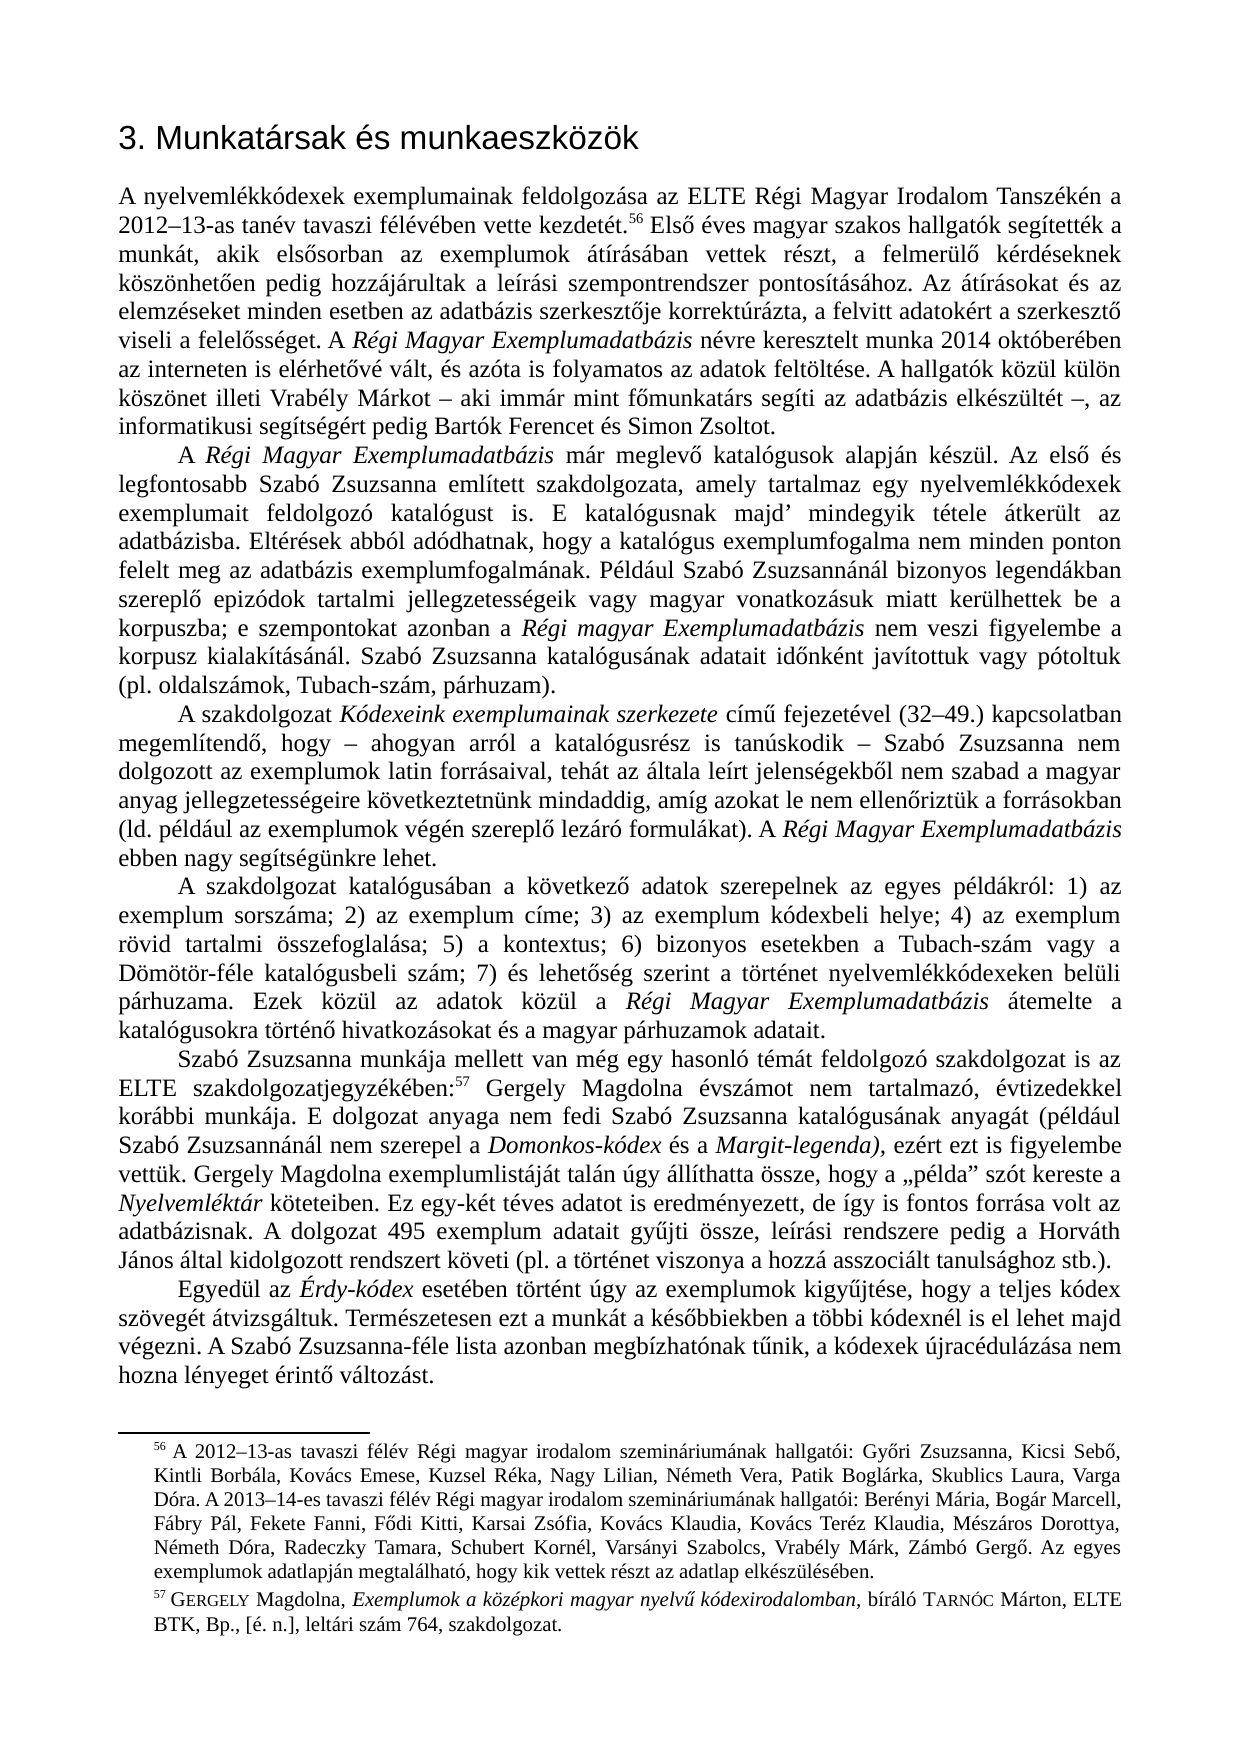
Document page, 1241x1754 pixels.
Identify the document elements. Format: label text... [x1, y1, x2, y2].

text A Régi Magyar Exemplumadatbázis már meglevő katalógusok alapján készül. Az első és legfontosabb Szabó Zsuzsanna említett szakdolgozata, amely tartalmaz egy nyelvemlékkódexek exemplumait feldolgozó katalógust is. E katalógusnak majd’ mindegyik tétele átkerült az adatbázisba. Eltérések abból adódhatnak, hogy a katalógus exemplumfogalma nem minden ponton felelt meg az adatbázis exemplumfogalmának. Például Szabó Zsuzsannánál bizonyos legendákban szereplő epizódok tartalmi jellegzetességeik vagy magyar vonatkozásuk miatt kerülhettek be a korpuszba; e szempontokat azonban a Régi magyar Exemplumadatbázis nem veszi figyelembe a korpusz kialakításánál. Szabó Zsuzsanna katalógusának adatait időnként javítottuk vagy pótoltuk (pl. oldalszámok, Tubach-szám, párhuzam). [118, 440, 1122, 699]
text A szakdolgozat Kódexeink exemplumainak szerkezete című fejezetével (32–49.) kapcsolatban megemlítendő, hogy – ahogyan arról a katalógusrész is tanúskodik – Szabó Zsuzsanna nem dolgozott az exemplumok latin forrásaival, tehát az általa leírt jelenségekből nem szabad a magyar anyag jellegzetességeire következtetnünk mindaddig, amíg azokat le nem ellenőriztük a forrásokban (ld. például az exemplumok végén szereplő lezáró formulákat). A Régi Magyar Exemplumadatbázis ebben nagy segítségünkre lehet. [118, 699, 1122, 871]
subtitle 3. Munkatársak és munkaeszközök [118, 118, 1122, 157]
text Egyedül az Érdy-kódex esetében történt úgy az exemplumok kigyűjtése, hogy a teljes kódex szövegét átvizsgáltuk. Természetesen ezt a munkát a későbbiekben a többi kódexnél is el lehet majd végezni. A Szabó Zsuzsanna-féle lista azonban megbízhatónak tűnik, a kódexek újracédulázása nem hozna lényeget érintő változást. [118, 1274, 1122, 1389]
text Szabó Zsuzsanna munkája mellett van még egy hasonló témát feldolgozó szakdolgozat is az ELTE szakdolgozatjegyzékében: Gergely Magdolna évszámot nem tartalmazó, évtizedekkel korábbi munkája. E dolgozat anyaga nem fedi Szabó Zsuzsanna katalógusának anyagát (például Szabó Zsuzsannánál nem szerepel a Domonkos-kódex és a Margit-legenda), ezért ezt is figyelembe vettük. Gergely Magdolna exemplumlistáját talán úgy állíthatta össze, hogy a „példa” szót kereste a Nyelvemléktár köteteiben. Ez egy-két téves adatot is eredményezett, de így is fontos forrása volt az adatbázisnak. A dolgozat 495 exemplum adatait gyűjti össze, leírási rendszere pedig a Horváth János által kidolgozott rendszert követi (pl. a történet viszonya a hozzá asszociált tanulsághoz stb.). [118, 1044, 1122, 1274]
text A szakdolgozat katalógusában a következő adatok szerepelnek az egyes példákról: 1) az exemplum sorszáma; 2) az exemplum címe; 3) az exemplum kódexbeli helye; 4) az exemplum rövid tartalmi összefoglalása; 5) a kontextus; 6) bizonyos esetekben a Tubach-szám vagy a Dömötör-féle katalógusbeli szám; 7) és lehetőség szerint a történet nyelvemlékkódexeken belüli párhuzama. Ezek közül az adatok közül a Régi Magyar Exemplumadatbázis átemelte a katalógusokra történő hivatkozásokat és a magyar párhuzamok adatait. [118, 871, 1122, 1044]
text Gergely Magdolna, Exemplumok a középkori magyar nyelvű kódexirodalomban, bíráló Tarnóc Márton, ELTE BTK, Bp., [é. n.], leltári szám 764, szakdolgozat. [153, 1583, 1122, 1636]
text A nyelvemlékkódexek exemplumainak feldolgozása az ELTE Régi Magyar Irodalom Tanszékén a 2012–13-as tanév tavaszi félévében vette kezdetét. Első éves magyar szakos hallgatók segítették a munkát, akik elsősorban az exemplumok átírásában vettek részt, a felmerülő kérdéseknek köszönhetően pedig hozzájárultak a leírási szempontrendszer pontosításához. Az átírásokat és az elemzéseket minden esetben az adatbázis szerkesztője korrektúrázta, a felvitt adatokért a szerkesztő viseli a felelősséget. A Régi Magyar Exemplumadatbázis névre keresztelt munka 2014 októberében az interneten is elérhetővé vált, és azóta is folyamatos az adatok feltöltése. A hallgatók közül külön köszönet illeti Vrabély Márkot – aki immár mint főmunkatárs segíti az adatbázis elkészültét –, az informatikusi segítségért pedig Bartók Ferencet és Simon Zsoltot. [118, 181, 1122, 440]
text A 2012–13-as tavaszi félév Régi magyar irodalom szemináriumának hallgatói: Győri Zsuzsanna, Kicsi Sebő, Kintli Borbála, Kovács Emese, Kuzsel Réka, Nagy Lilian, Németh Vera, Patik Boglárka, Skublics Laura, Varga Dóra. A 2013–14-es tavaszi félév Régi magyar irodalom szemináriumának hallgatói: Berényi Mária, Bogár Marcell, Fábry Pál, Fekete Fanni, Fődi Kitti, Karsai Zsófia, Kovács Klaudia, Kovács Teréz Klaudia, Mészáros Dorottya, Németh Dóra, Radeczky Tamara, Schubert Kornél, Varsányi Szabolcs, Vrabély Márk, Zámbó Gergő. Az egyes exemplumok adatlapján megtalálható, hogy kik vettek részt az adatlap elkészülésében. [153, 1439, 1122, 1583]
